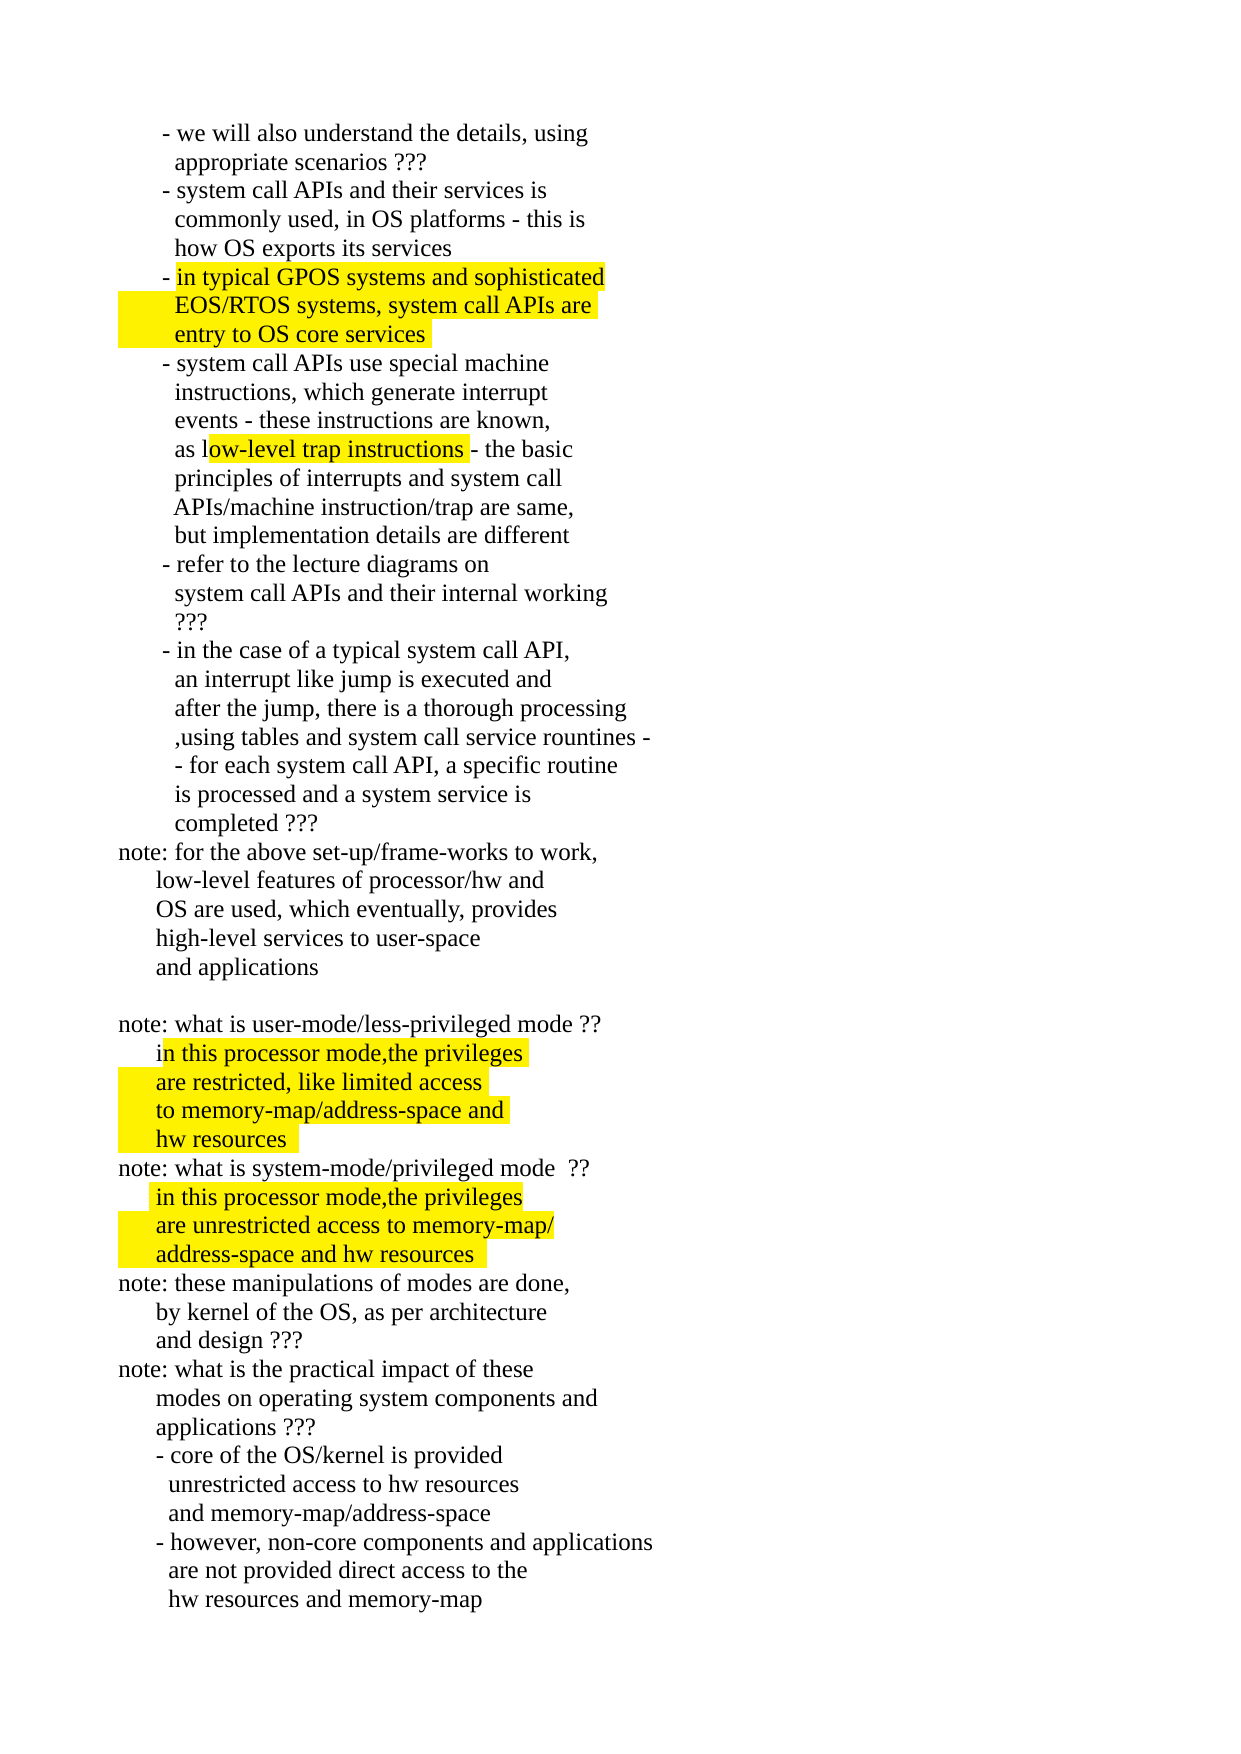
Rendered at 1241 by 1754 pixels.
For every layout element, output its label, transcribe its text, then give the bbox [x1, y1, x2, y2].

text note: what is the practical impact of these [118, 1354, 1122, 1383]
text after the jump, there is a thorough processing [118, 693, 1122, 722]
text - refer to the lecture diagrams on [118, 549, 1122, 578]
text OS are used, which eventually, provides [118, 894, 1122, 923]
text completed ??? [118, 808, 1122, 837]
text low-level features of processor/hw and [118, 866, 1122, 894]
text but implementation details are different [118, 521, 1122, 549]
text system call APIs and their internal working [118, 578, 1122, 607]
text - in the case of a typical system call API, [118, 636, 1122, 664]
text appropriate scenarios ??? [118, 147, 1122, 176]
text note: for the above set-up/frame-works to work, [118, 837, 1122, 866]
text and memory-map/address-space [118, 1498, 1122, 1527]
text are unrestricted access to memory-map/ [118, 1211, 1122, 1239]
text - system call APIs use special machine [118, 348, 1122, 377]
text applications ??? [118, 1412, 1122, 1441]
text note: what is system-mode/privileged mode ?? [118, 1153, 1122, 1182]
text principles of interrupts and system call [118, 463, 1122, 492]
text instructions, which generate interrupt [118, 377, 1122, 406]
text - core of the OS/kernel is provided [118, 1441, 1122, 1469]
text modes on operating system components and [118, 1383, 1122, 1412]
text EOS/RTOS systems, system call APIs are [118, 291, 1122, 319]
text address-space and hw resources [118, 1239, 1122, 1268]
text high-level services to user-space [118, 923, 1122, 952]
text and applications [118, 952, 1122, 981]
text - for each system call API, a specific routine [118, 751, 1122, 779]
text events - these instructions are known, [118, 406, 1122, 434]
text ,using tables and system call service rountines - [118, 722, 1122, 751]
text are restricted, like limited access [118, 1067, 1122, 1096]
text by kernel of the OS, as per architecture [118, 1297, 1122, 1326]
text - we will also understand the details, using [118, 118, 1122, 147]
text hw resources [118, 1124, 1122, 1153]
text note: what is user-mode/less-privileged mode ?? [118, 1009, 1122, 1038]
text commonly used, in OS platforms - this is [118, 204, 1122, 233]
text in this processor mode,the privileges [118, 1038, 1122, 1067]
text how OS exports its services [118, 233, 1122, 262]
text - system call APIs and their services is [118, 176, 1122, 204]
text - however, non-core components and applications [118, 1527, 1122, 1556]
text are not provided direct access to the [118, 1556, 1122, 1584]
text note: these manipulations of modes are done, [118, 1268, 1122, 1297]
text in this processor mode,the privileges [118, 1182, 1122, 1211]
text to memory-map/address-space and [118, 1096, 1122, 1124]
text is processed and a system service is [118, 779, 1122, 808]
text an interrupt like jump is executed and [118, 664, 1122, 693]
text as low-level trap instructions - the basic [118, 434, 1122, 463]
text and design ??? [118, 1326, 1122, 1354]
text ??? [118, 607, 1122, 636]
text APIs/machine instruction/trap are same, [118, 492, 1122, 521]
text unrestricted access to hw resources [118, 1469, 1122, 1498]
text - in typical GPOS systems and sophisticated [118, 262, 1122, 291]
text hw resources and memory-map [118, 1584, 1122, 1613]
text entry to OS core services [118, 319, 1122, 348]
